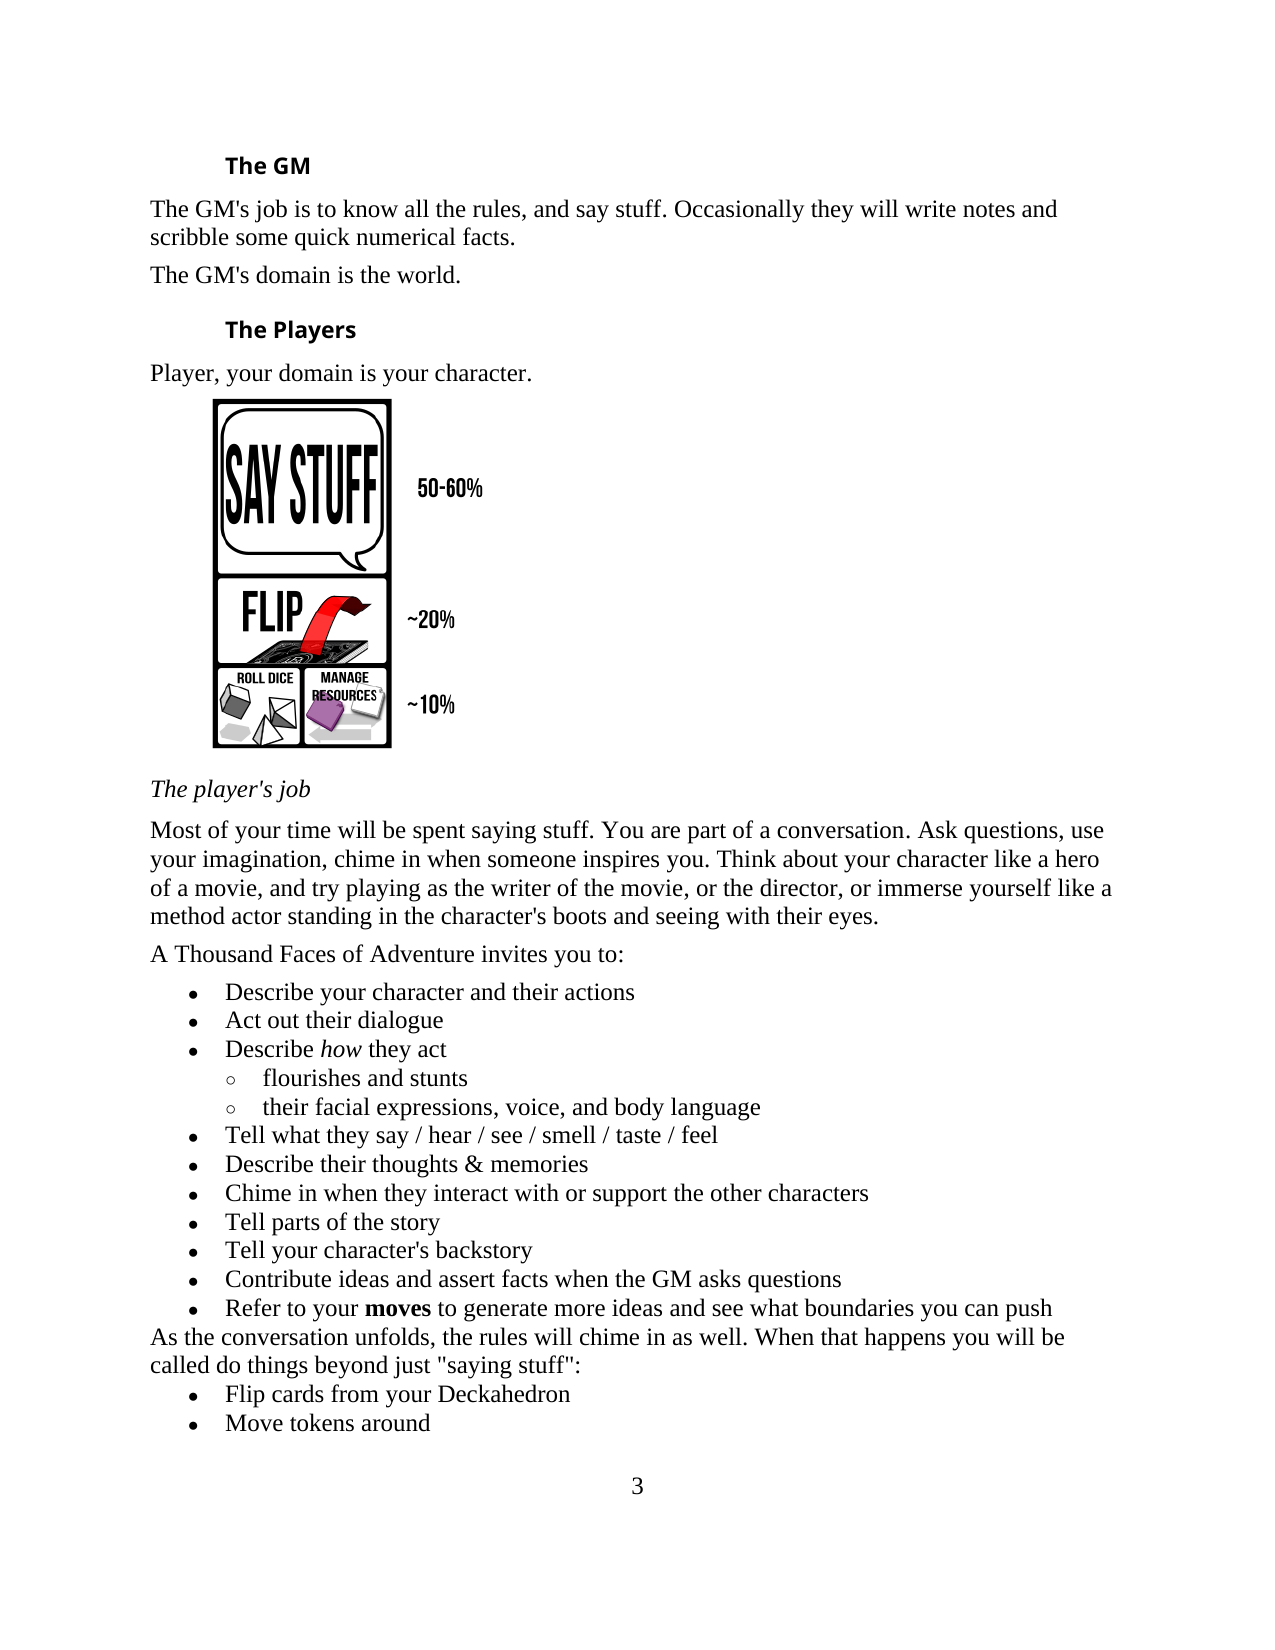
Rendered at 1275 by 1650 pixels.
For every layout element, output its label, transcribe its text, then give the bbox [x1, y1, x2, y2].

list Chime in when they interact with or support the other characters [187, 1178, 1125, 1207]
picture [150, 386, 525, 762]
text As the conversation unfolds, the rules will chime in as well. When that happens you will be called do things beyond just "saying stuff": [150, 1322, 1125, 1379]
list Describe how they act [187, 1034, 1125, 1063]
text Most of your time will be spent saying stuff. You are part of a conversation. Ask questions, use your imagination, chime in when someone inspires you. Think about your character like a hero of a movie, and try playing as the writer of the movie, or the director, or immerse yourself like a method actor standing in the character's boots and seeing with their eyes. [150, 815, 1125, 930]
text The player's job [150, 774, 1125, 803]
list Describe their thoughts & memories [187, 1149, 1125, 1178]
subtitle The Players [150, 314, 1125, 345]
text Player, your domain is your character. [150, 358, 1125, 386]
list Tell your character's backstory [187, 1236, 1125, 1264]
list Act out their dialogue [187, 1006, 1125, 1034]
list Refer to your moves to generate more ideas and see what boundaries you can push [187, 1293, 1125, 1322]
subtitle The GM [150, 150, 1125, 181]
list Flip cards from your Deckahedron [187, 1379, 1125, 1408]
text A Thousand Faces of Adventure invites you to: [150, 939, 1125, 968]
text The GM's job is to know all the rules, and say stuff. Occasionally they will write notes and scribble some quick numerical facts. [150, 194, 1125, 251]
list Move tokens around [187, 1408, 1125, 1437]
list Tell what they say / hear / see / smell / taste / feel [187, 1121, 1125, 1149]
list Contribute ideas and assert facts when the GM asks questions [187, 1264, 1125, 1293]
list Describe your character and their actions [187, 977, 1125, 1006]
list their facial expressions, voice, and body language [225, 1092, 1125, 1121]
text The GM's domain is the world. [150, 260, 1125, 289]
list Tell parts of the story [187, 1207, 1125, 1236]
list flourishes and stunts [225, 1063, 1125, 1092]
